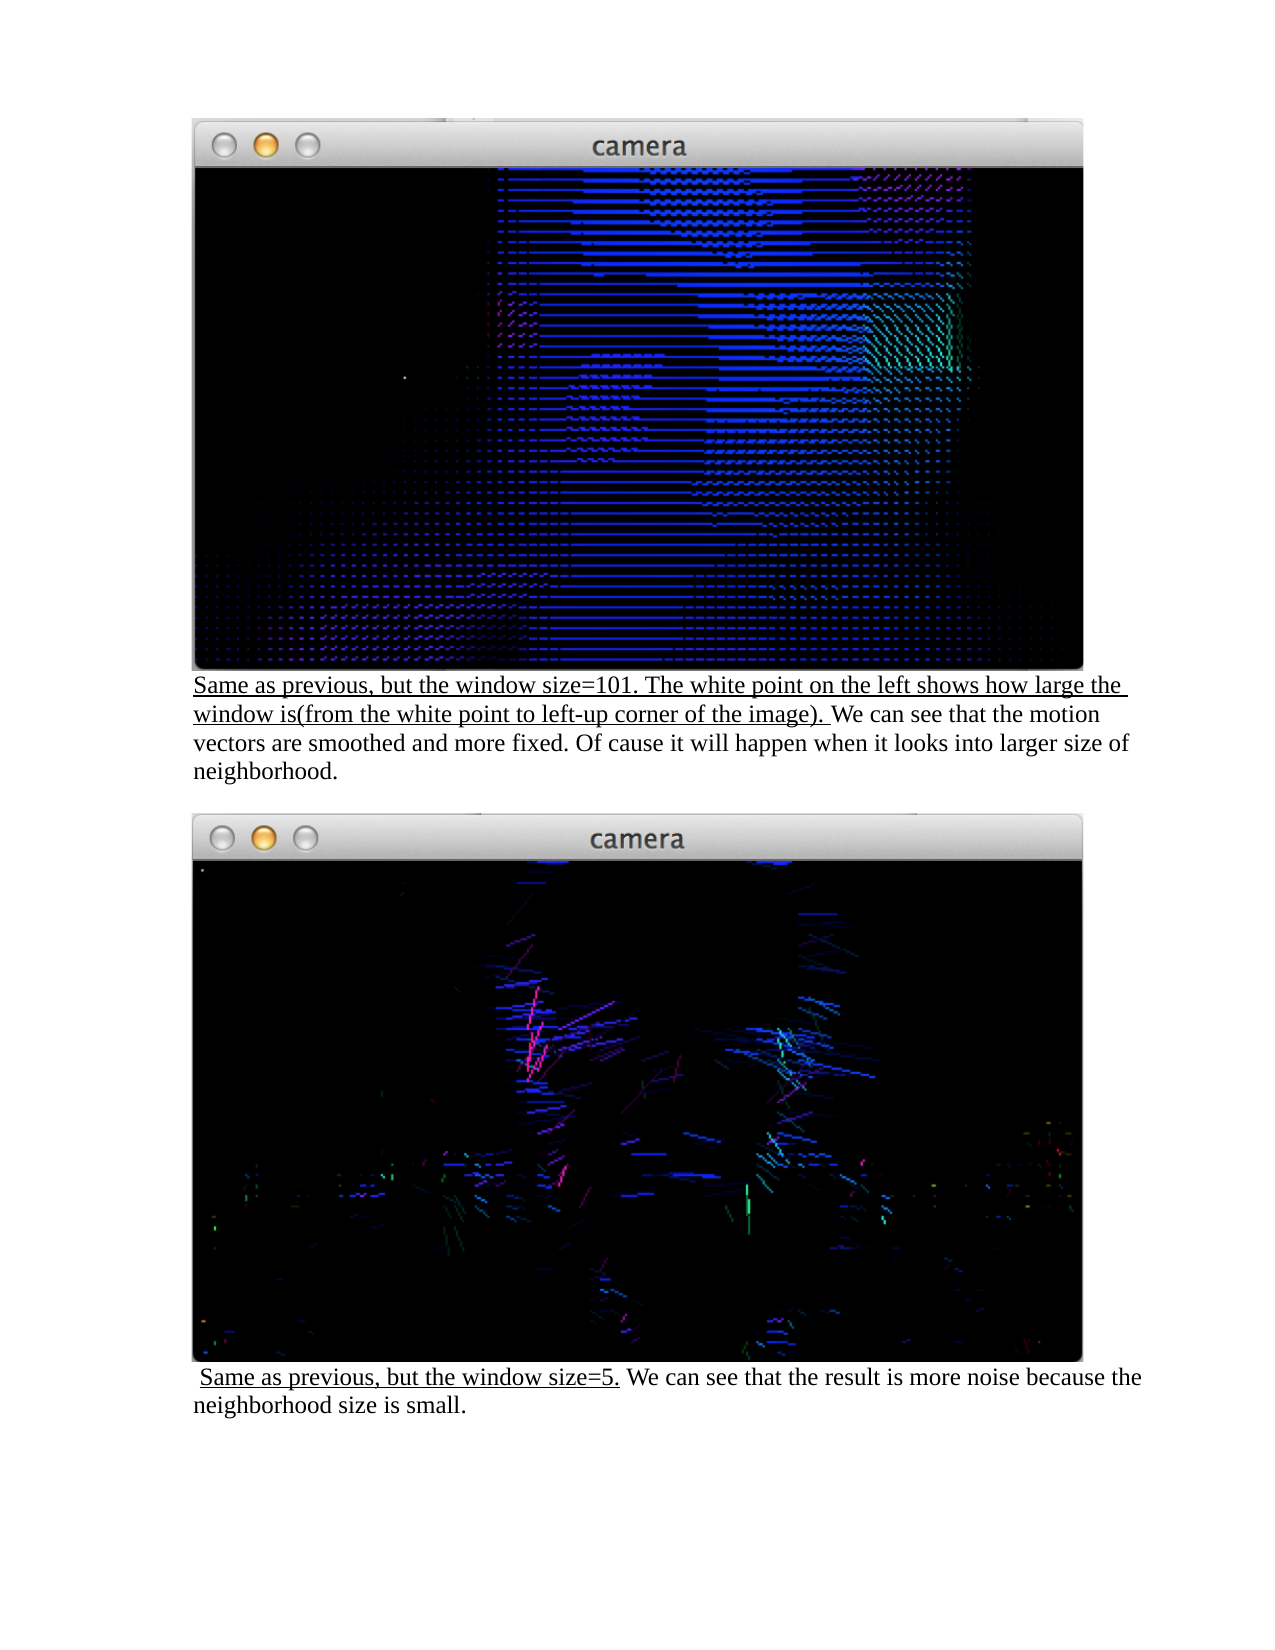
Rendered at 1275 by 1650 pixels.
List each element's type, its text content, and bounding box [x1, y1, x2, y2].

picture [191, 118, 1084, 671]
list Same as previous, but the window size=101. The white point on the left shows how large the window is(from the white point to left-up corner of the image). We can see that the motion vectors are smoothed and more fixed. Of cause it will happen when it looks into larger size of neighborhood. [156, 118, 1157, 785]
list Same as previous, but the window size=5. We can see that the result is more noise because the neighborhood size is small. [156, 814, 1157, 1419]
picture [191, 813, 1084, 1362]
